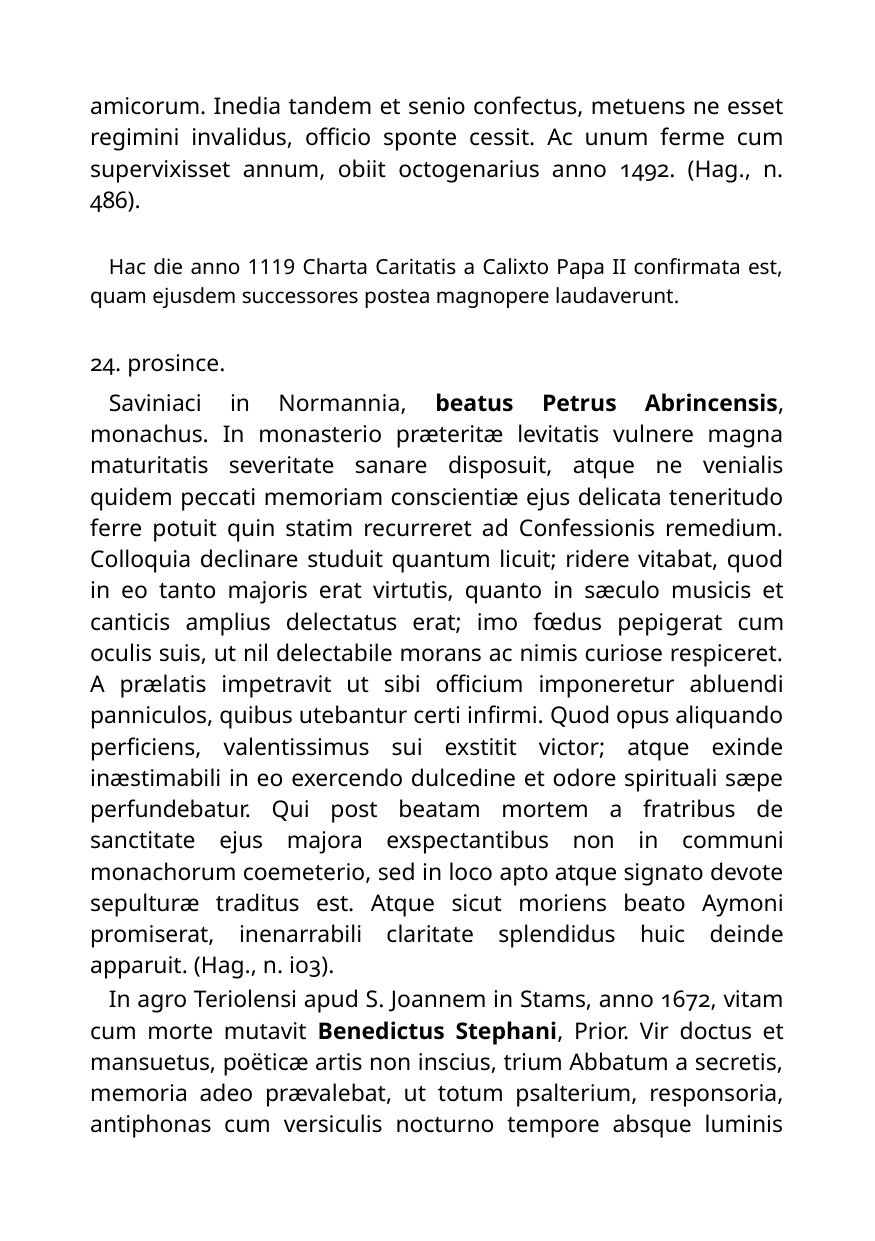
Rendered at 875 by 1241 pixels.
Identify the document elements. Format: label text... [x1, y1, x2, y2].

text amicorum. Inedia tandem et senio confectus, metuens ne esset regimini invalidus, officio sponte cessit. Ac unum ferme cum supervixisset annum, obiit octogenarius anno 1492. (Hag., n. 486). [90, 90, 784, 215]
text In agro Teriolensi apud S. Joannem in Stams, anno 1672, vitam cum morte mutavit Benedictus Stephani, Prior. Vir doctus et mansuetus, poëticæ artis non inscius, trium Abbatum a secretis, memoria adeo prævalebat, ut totum psalterium, responsoria, antiphonas cum versiculis nocturno tempore absque luminis [90, 983, 784, 1140]
text Saviniaci in Normannia, beatus Petrus Abrincensis, monachus. In monasterio præteritæ levitatis vulnere magna maturitatis severitate sanare disposuit, atque ne venialis quidem peccati memoriam conscientiæ ejus delicata teneritudo ferre potuit quin statim recurreret ad Confessionis remedium. Colloquia declinare studuit quantum licuit; ridere vitabat, quod in eo tanto majoris erat virtutis, quanto in sæculo musicis et canticis amplius delectatus erat; imo fœdus pepi­gerat cum oculis suis, ut nil delectabile morans ac nimis curiose respiceret. A prælatis impetravit ut sibi officium imponeretur abluendi panniculos, quibus utebantur certi infirmi. Quod opus aliquando perficiens, valentissimus sui exstitit victor; atque exinde inæstimabili in eo exercendo dulcedine et odore spirituali sæpe perfundebatur. Qui post beatam mortem a fratribus de sanctitate ejus majora exspe­ctantibus non in communi monachorum coemeterio, sed in loco apto atque signato devote sepulturæ traditus est. Atque sicut moriens beato Aymoni promiserat, inenarrabili claritate splendidus huic deinde apparuit. (Hag., n. io3). [90, 387, 784, 980]
text 24. prosince. [90, 346, 784, 378]
text Hac die anno 1119 Charta Caritatis a Calixto Papa II confirmata est, quam ejusdem successores postea magnopere laudaverunt. [90, 252, 784, 309]
